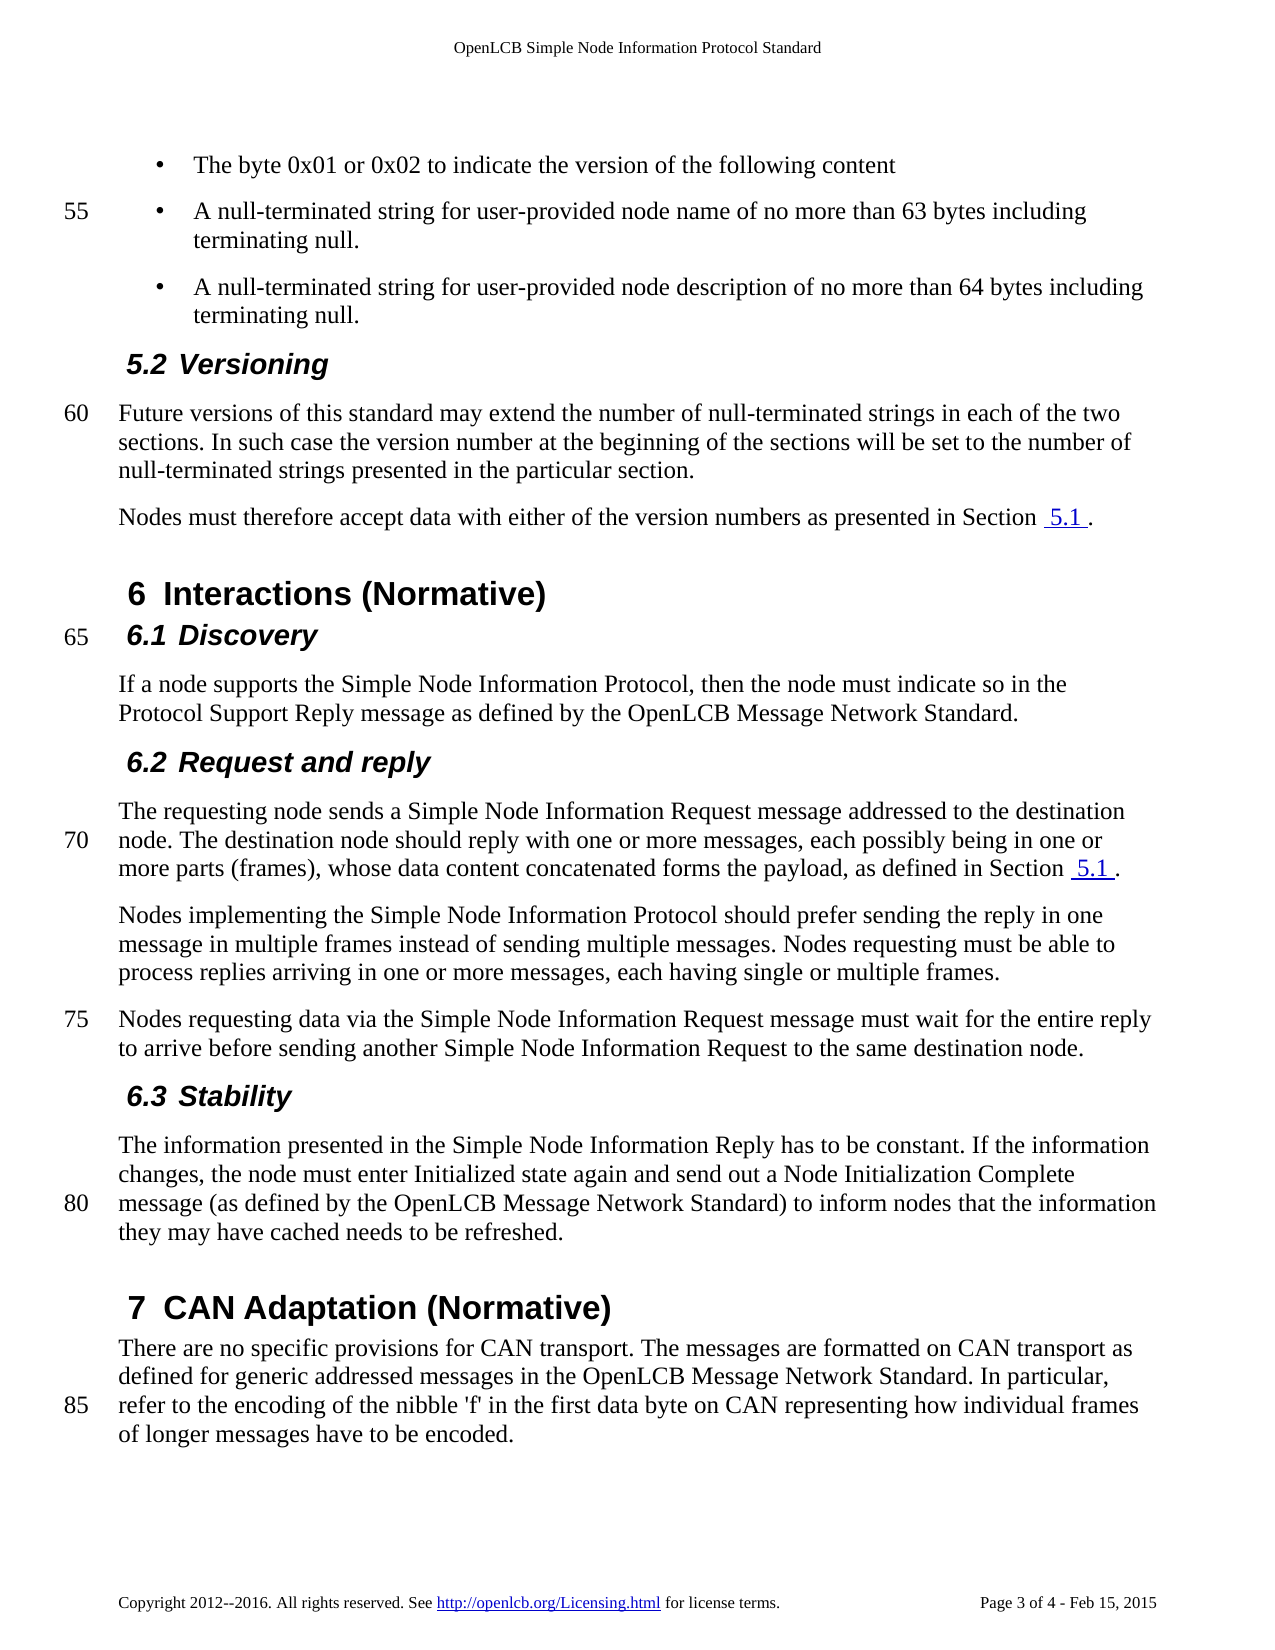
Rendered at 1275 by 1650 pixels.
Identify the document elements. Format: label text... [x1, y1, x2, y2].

list A null-terminated string for user-provided node name of no more than 63 bytes including terminating null. [156, 196, 1157, 254]
text The requesting node sends a Simple Node Information Request message addressed to the destination node. The destination node should reply with one or more messages, each possibly being in one or more parts (frames), whose data content concatenated forms the payload, as defined in Section 5.1. [118, 796, 1157, 882]
text Nodes implementing the Simple Node Information Protocol should prefer sending the reply in one message in multiple frames instead of sending multiple messages. Nodes requesting must be able to process replies arriving in one or more messages, each having single or multiple frames. [118, 900, 1157, 986]
text There are no specific provisions for CAN transport. The messages are formatted on CAN transport as defined for generic addressed messages in the OpenLCB Message Network Standard. In particular, refer to the encoding of the nibble 'f' in the first data byte on CAN representing how individual frames of longer messages have to be encoded. [118, 1333, 1157, 1448]
subtitle Discovery [118, 618, 1157, 652]
subtitle Versioning [118, 347, 1157, 380]
text The information presented in the Simple Node Information Reply has to be constant. If the information changes, the node must enter Initialized state again and send out a Node Initialization Complete message (as defined by the OpenLCB Message Network Standard) to inform nodes that the information they may have cached needs to be refreshed. [118, 1130, 1157, 1245]
text Future versions of this standard may extend the number of null-terminated strings in each of the two sections. In such case the version number at the beginning of the sections will be set to the number of null-terminated strings presented in the particular section. [118, 398, 1157, 484]
text Nodes must therefore accept data with either of the version numbers as presented in Section 5.1. [118, 502, 1157, 531]
text Nodes requesting data via the Simple Node Information Request message must wait for the entire reply to arrive before sending another Simple Node Information Request to the same destination node. [118, 1004, 1157, 1061]
text If a node supports the Simple Node Information Protocol, then the node must indicate so in the Protocol Support Reply message as defined by the OpenLCB Message Network Standard. [118, 669, 1157, 727]
subtitle CAN Adaptation (Normative) [118, 1288, 1157, 1326]
subtitle Interactions (Normative) [118, 573, 1157, 612]
list A null-terminated string for user-provided node description of no more than 64 bytes including terminating null. [156, 272, 1157, 329]
subtitle Request and reply [118, 745, 1157, 778]
list The byte 0x01 or 0x02 to indicate the version of the following content [156, 150, 1157, 179]
subtitle Stability [118, 1079, 1157, 1113]
